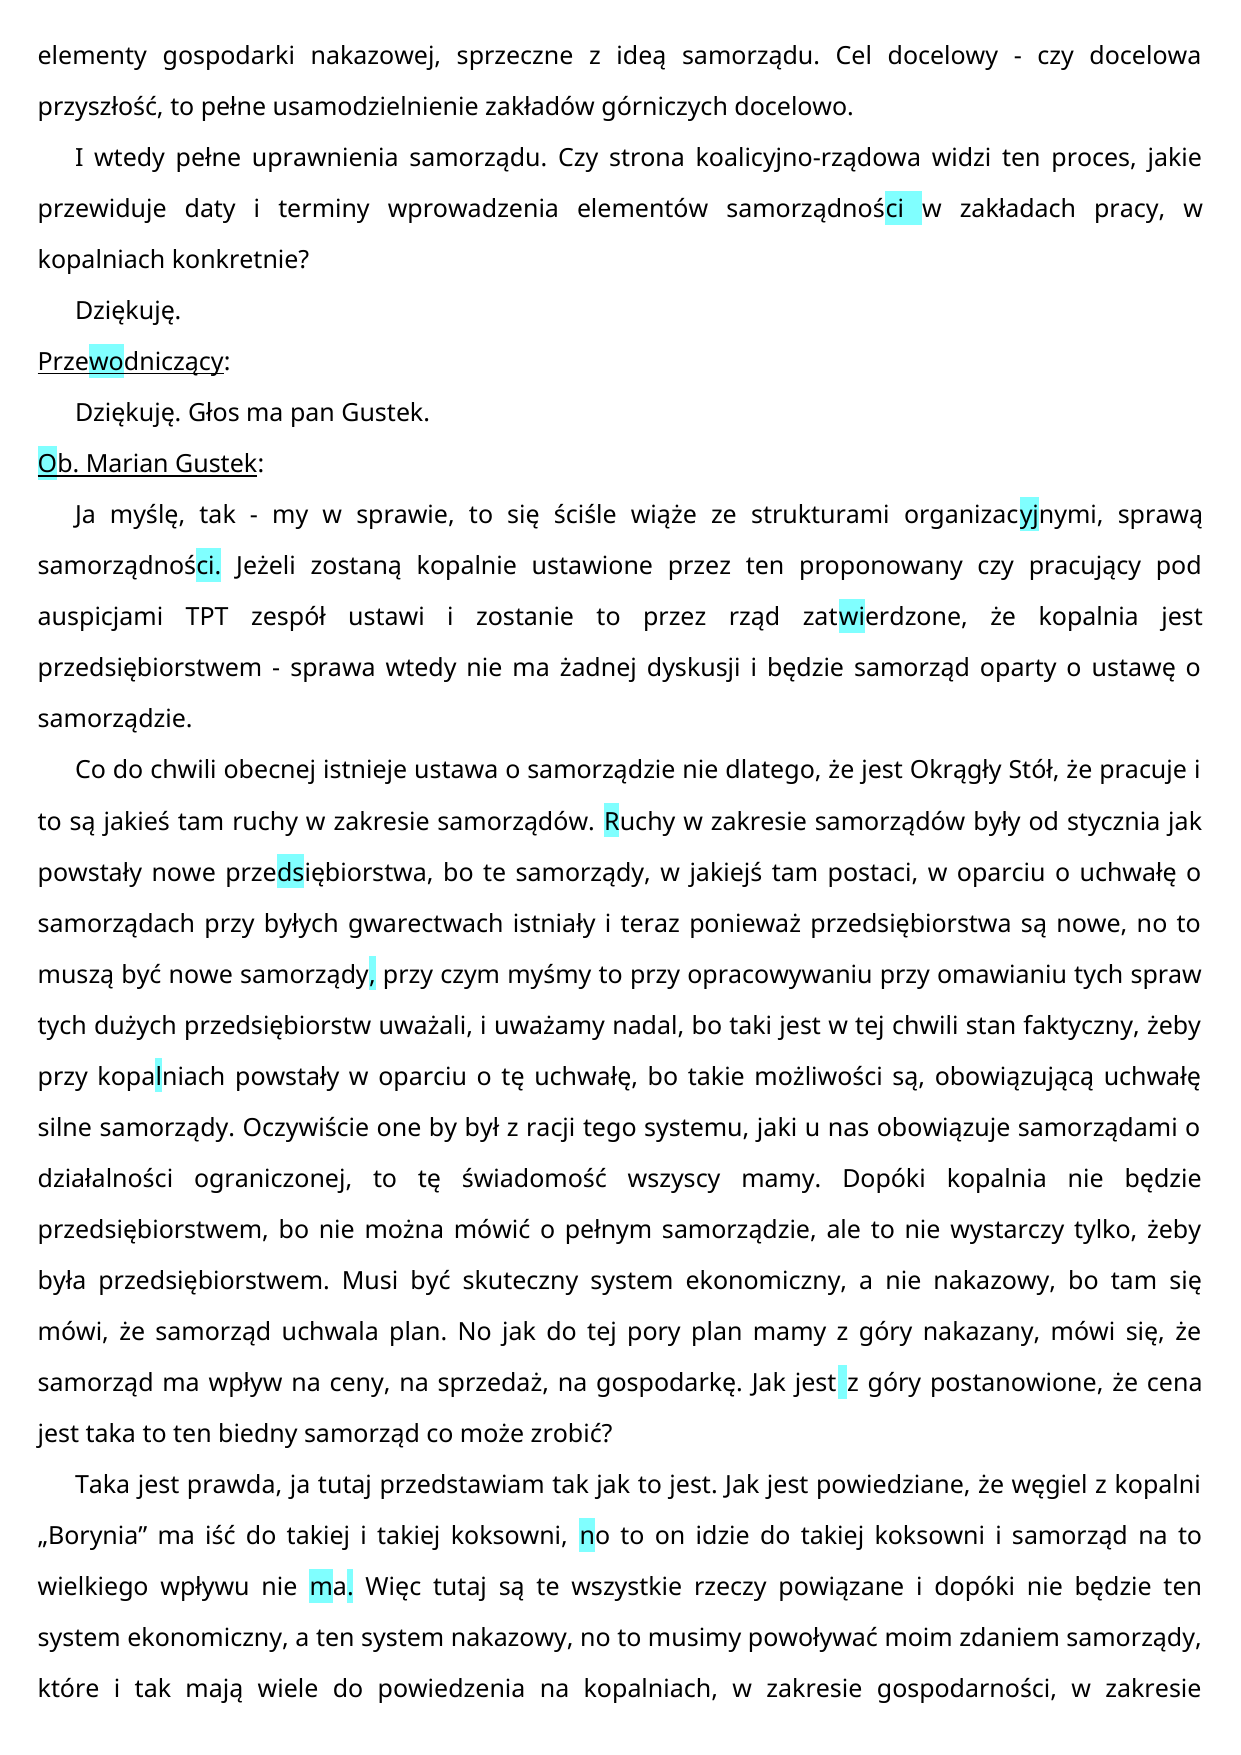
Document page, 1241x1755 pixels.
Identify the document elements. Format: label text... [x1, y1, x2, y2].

text Co do chwili obecnej istnieje ustawa o samorządzie nie dlatego, że jest Okrągły Stół, że pracuje i to są jakieś tam ruchy w zakresie samorządów. Ruchy w zakresie samorządów były od stycznia jak powstały nowe przedsiębiorstwa, bo te samorządy, w jakiejś tam postaci, w oparciu o uchwałę o samorządach przy byłych gwarectwach istniały i teraz ponieważ przedsiębiorstwa są nowe, no to muszą być nowe samorządy, przy czym myśmy to przy opracowywaniu przy omawianiu tych spraw tych dużych przedsiębiorstw uważali, i uważamy nadal, bo taki jest w tej chwili stan faktyczny, żeby przy kopalniach powstały w oparciu o tę uchwałę, bo takie możliwości są, obowiązującą uchwałę silne samorządy. Oczywiście one by był z racji tego systemu, jaki u nas obowiązuje samorządami o działalności ograniczonej, to tę świadomość wszyscy mamy. Dopóki kopalnia nie będzie przedsiębiorstwem, bo nie można mówić o pełnym samorządzie, ale to nie wystarczy tylko, żeby była przedsiębiorstwem. Musi być skuteczny system ekonomiczny, a nie nakazowy, bo tam się mówi, że samorząd uchwala plan. No jak do tej pory plan mamy z góry nakazany, mówi się, że samorząd ma wpływ na ceny, na sprzedaż, na gospodarkę. Jak jest z góry postanowione, że cena jest taka to ten biedny samorząd co może zrobić? [37, 752, 1203, 1450]
text Przewodniczący: [37, 344, 1203, 378]
text Ja myślę, tak - my w sprawie, to się ściśle wiąże ze strukturami organizacyjnymi, sprawą samorządności. Jeżeli zostaną kopalnie ustawione przez ten proponowany czy pracujący pod auspicjami TPT zespół ustawi i zostanie to przez rząd zatwierdzone, że kopalnia jest przedsiębiorstwem - sprawa wtedy nie ma żadnej dyskusji i będzie samorząd oparty o ustawę o samorządzie. [37, 497, 1203, 735]
text Taka jest prawda, ja tutaj przedstawiam tak jak to jest. Jak jest powiedziane, że węgiel z kopalni „Borynia” ma iść do takiej i takiej koksowni, no to on idzie do takiej koksowni i samorząd na to wielkiego wpływu nie ma. Więc tutaj są te wszystkie rzeczy powiązane i dopóki nie będzie ten system ekonomiczny, a ten system nakazowy, no to musimy powoływać moim zdaniem samorządy, które i tak mają wiele do powiedzenia na kopalniach, w zakresie gospodarności, w zakresie [37, 1467, 1203, 1705]
text Ob. Marian Gustek: [37, 446, 1203, 480]
text Dziękuję. [37, 293, 1203, 327]
text Dziękuję. Głos ma pan Gustek. [37, 395, 1203, 429]
text I wtedy pełne uprawnienia samorządu. Czy strona koalicyjno-rządowa widzi ten proces, jakie przewiduje daty i terminy wprowadzenia elementów samorządności w zakładach pracy, w kopalniach konkretnie? [37, 139, 1203, 276]
text elementy gospodarki nakazowej, sprzeczne z ideą samorządu. Cel docelowy - czy docelowa przyszłość, to pełne usamodzielnienie zakładów górniczych docelowo. [37, 37, 1203, 123]
